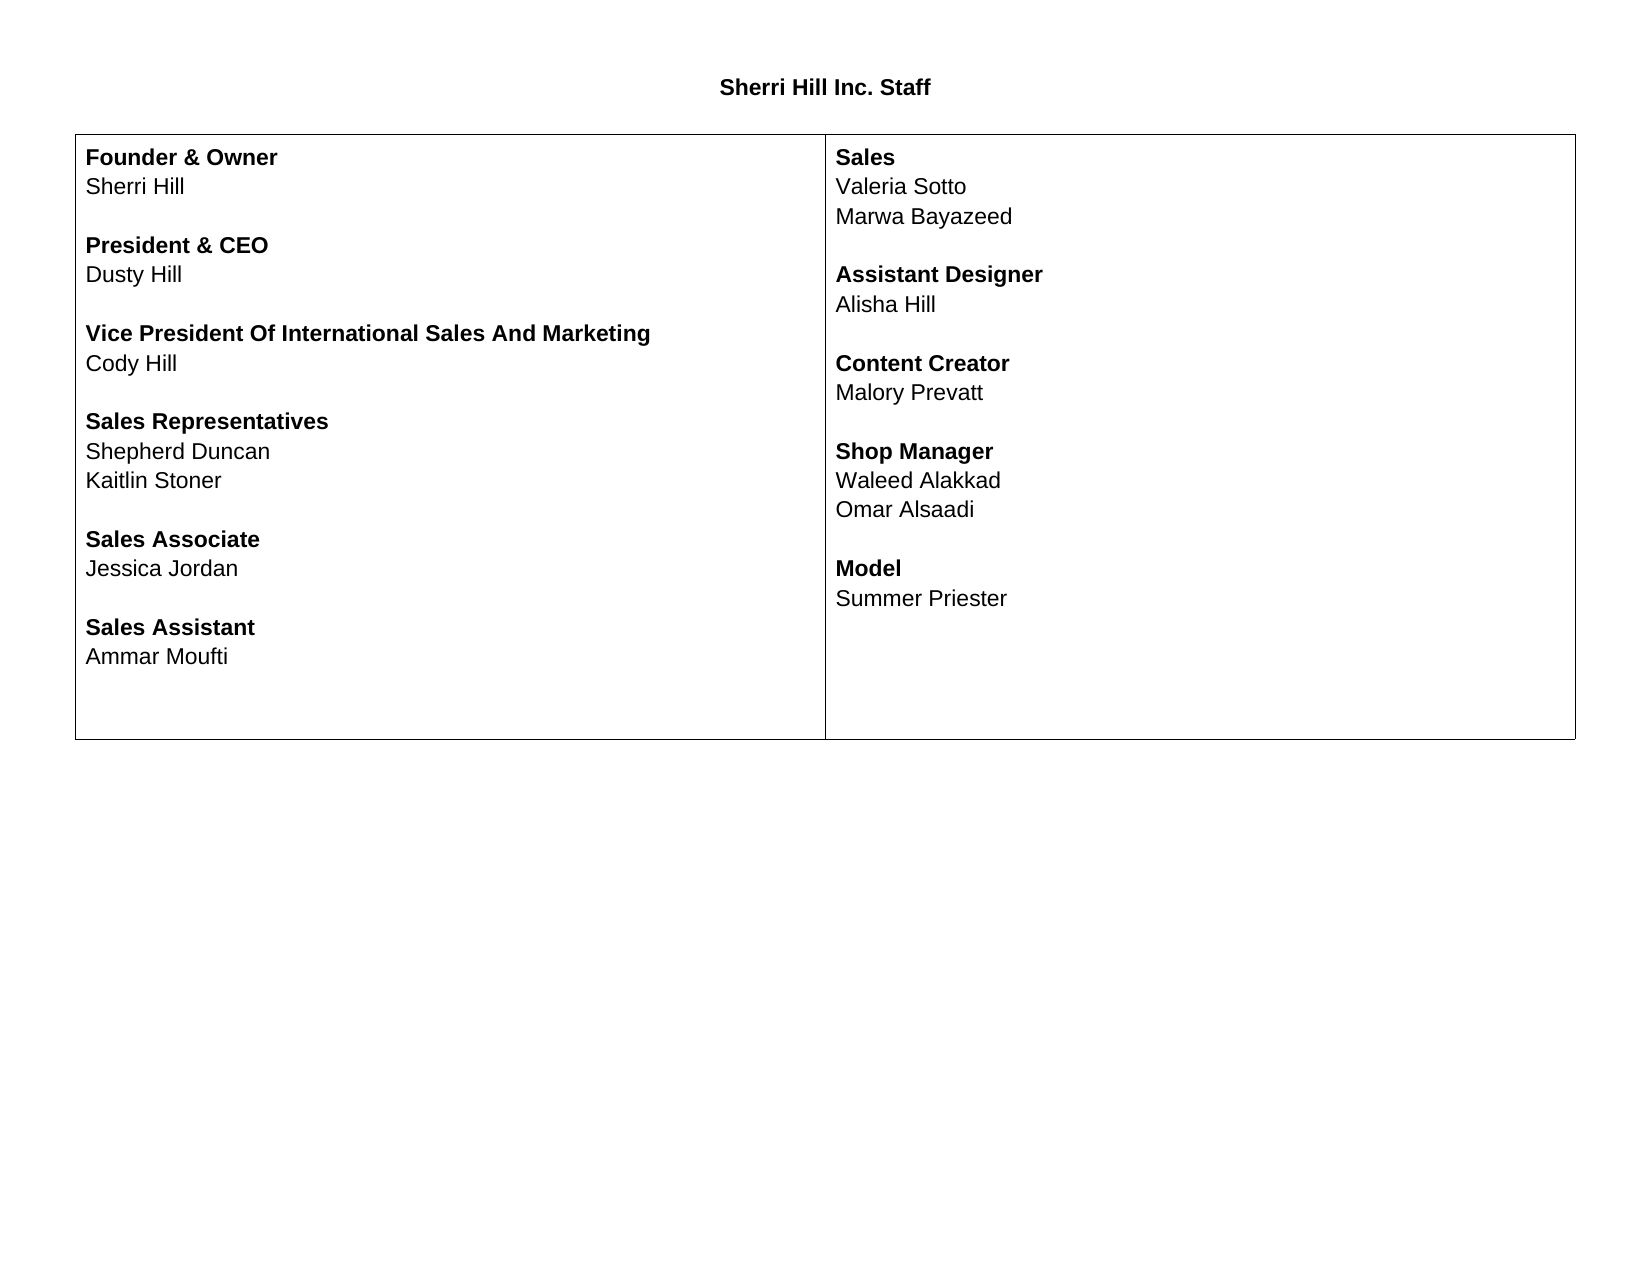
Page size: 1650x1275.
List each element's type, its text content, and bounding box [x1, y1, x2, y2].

table_header Founder & Owner Sherri Hill President & CEO Dusty Hill Vice President Of International Sales And Marketing Cody Hill Sales Representatives Shepherd Duncan Kaitlin Stoner Sales Associate Jessica Jordan Sales Assistant Ammar Moufti [76, 135, 825, 739]
table_header Sales Valeria Sotto Marwa Bayazeed Assistant Designer Alisha Hill Content Creator Malory Prevatt Shop Manager Waleed Alakkad Omar Alsaadi Model Summer Priester [826, 135, 1575, 739]
text Sherri Hill Inc. Staff [75, 75, 1575, 101]
